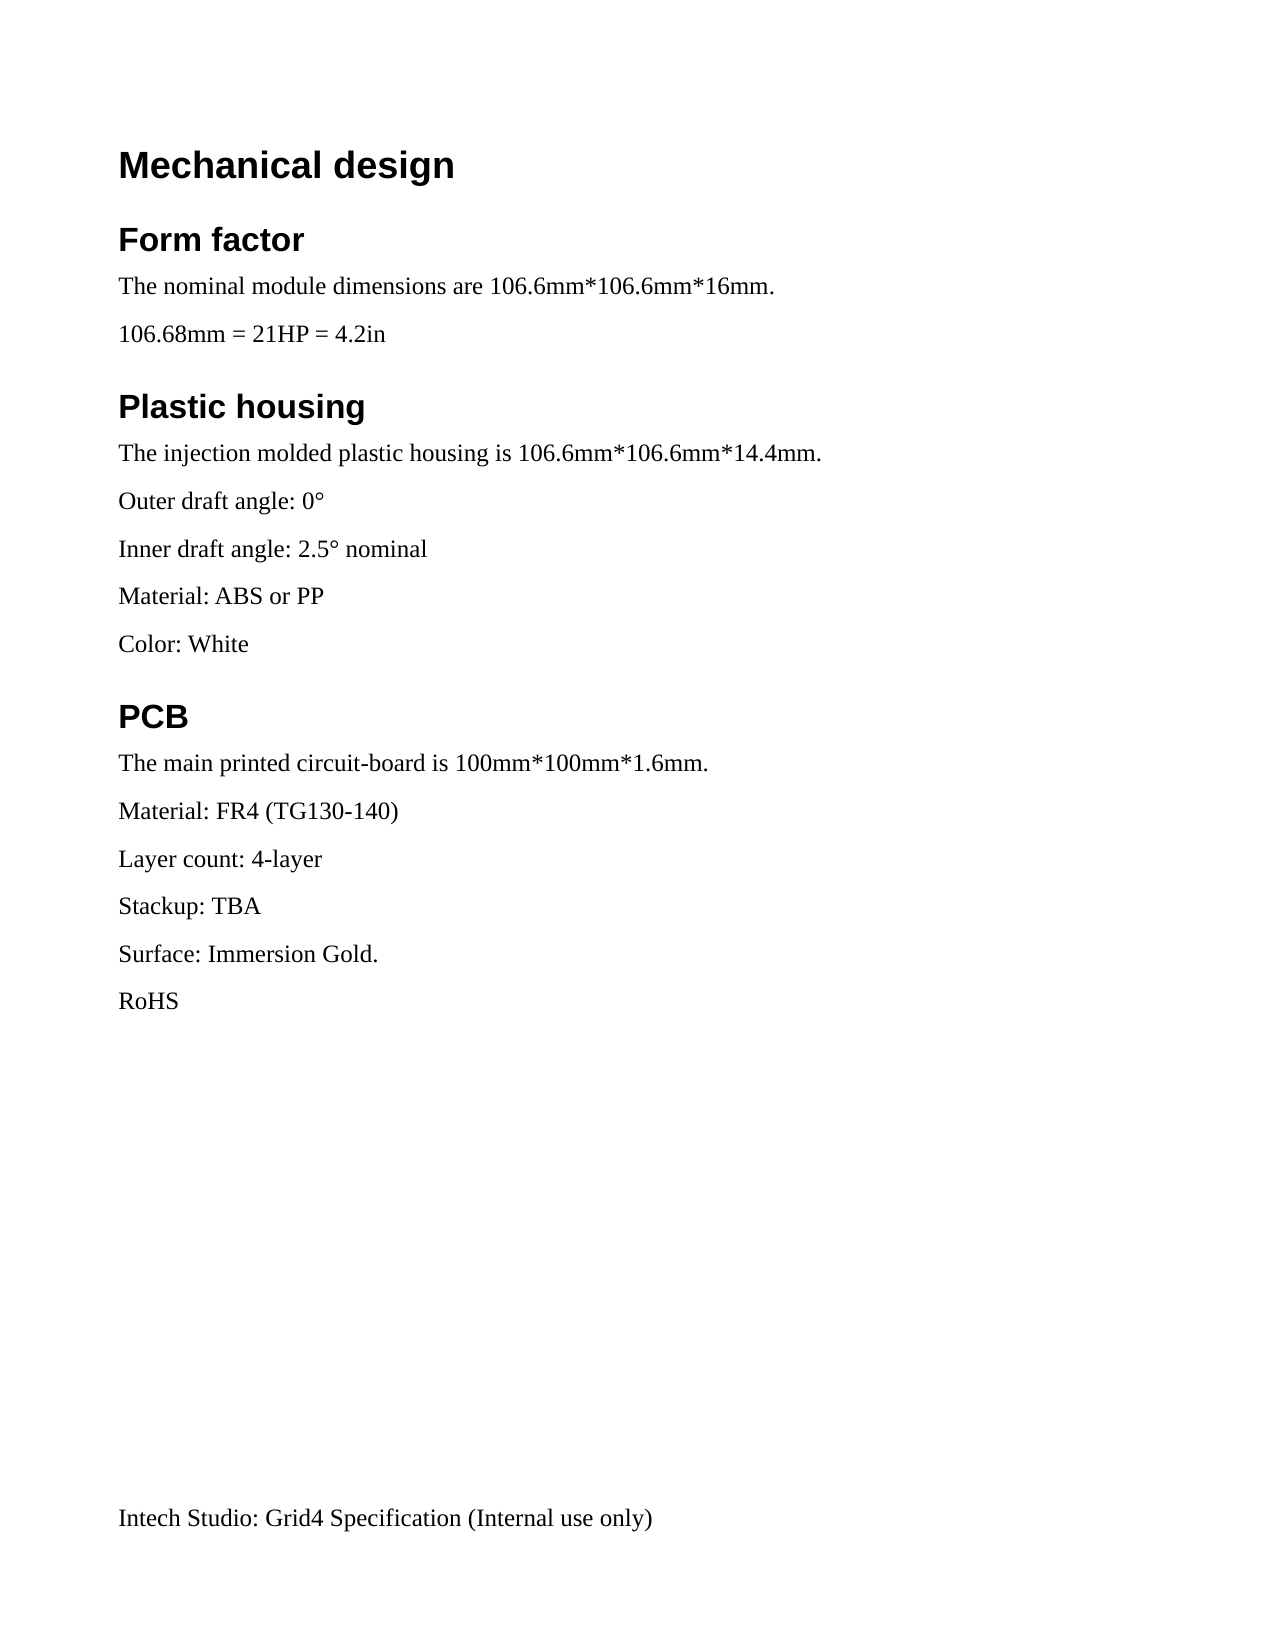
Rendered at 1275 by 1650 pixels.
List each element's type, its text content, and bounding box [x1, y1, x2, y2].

text Color: White [118, 629, 1157, 658]
subtitle PCB [118, 697, 1157, 736]
subtitle Form factor [118, 220, 1157, 259]
subtitle Mechanical design [118, 143, 1157, 187]
text Inner draft angle: 2.5° nominal [118, 534, 1157, 562]
text The injection molded plastic housing is 106.6mm*106.6mm*14.4mm. [118, 438, 1157, 467]
text 106.68mm = 21HP = 4.2in [118, 319, 1157, 348]
text Surface: Immersion Gold. [118, 939, 1157, 968]
text Stackup: TBA [118, 891, 1157, 920]
text The main printed circuit-board is 100mm*100mm*1.6mm. [118, 748, 1157, 777]
subtitle Plastic housing [118, 387, 1157, 426]
text Material: FR4 (TG130-140) [118, 796, 1157, 825]
text RoHS [118, 986, 1157, 1015]
text Outer draft angle: 0° [118, 486, 1157, 515]
text Material: ABS or PP [118, 581, 1157, 610]
text Layer count: 4-layer [118, 844, 1157, 872]
text The nominal module dimensions are 106.6mm*106.6mm*16mm. [118, 271, 1157, 300]
